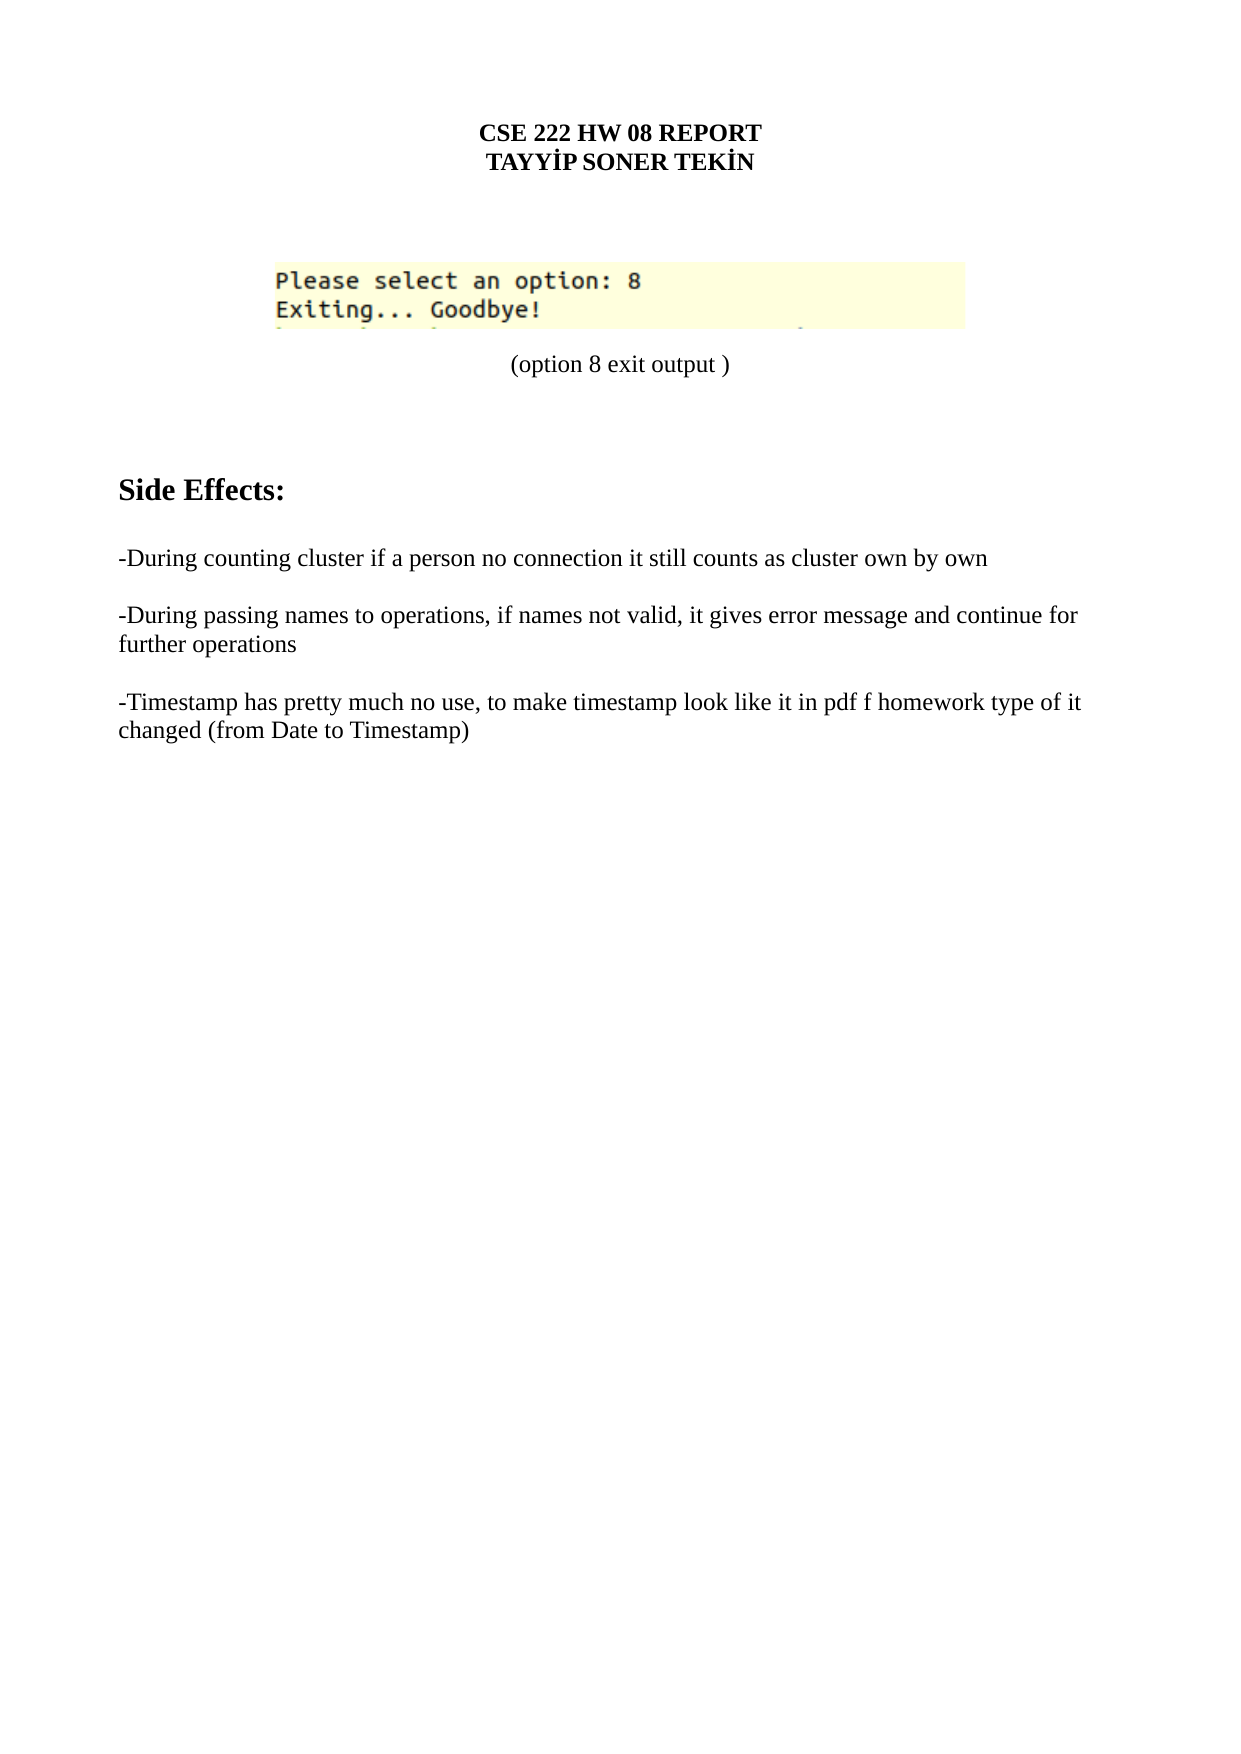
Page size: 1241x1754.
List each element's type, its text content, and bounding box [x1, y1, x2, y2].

picture [274, 262, 966, 329]
text -During counting cluster if a person no connection it still counts as cluster own by own [118, 543, 1122, 572]
text -During passing names to operations, if names not valid, it gives error message and continue for further operations [118, 600, 1122, 658]
text Side Effects: [118, 471, 1122, 507]
text -Timestamp has pretty much no use, to make timestamp look like it in pdf f homework type of it changed (from Date to Timestamp) [118, 687, 1122, 744]
text (option 8 exit output ) [118, 349, 1122, 378]
